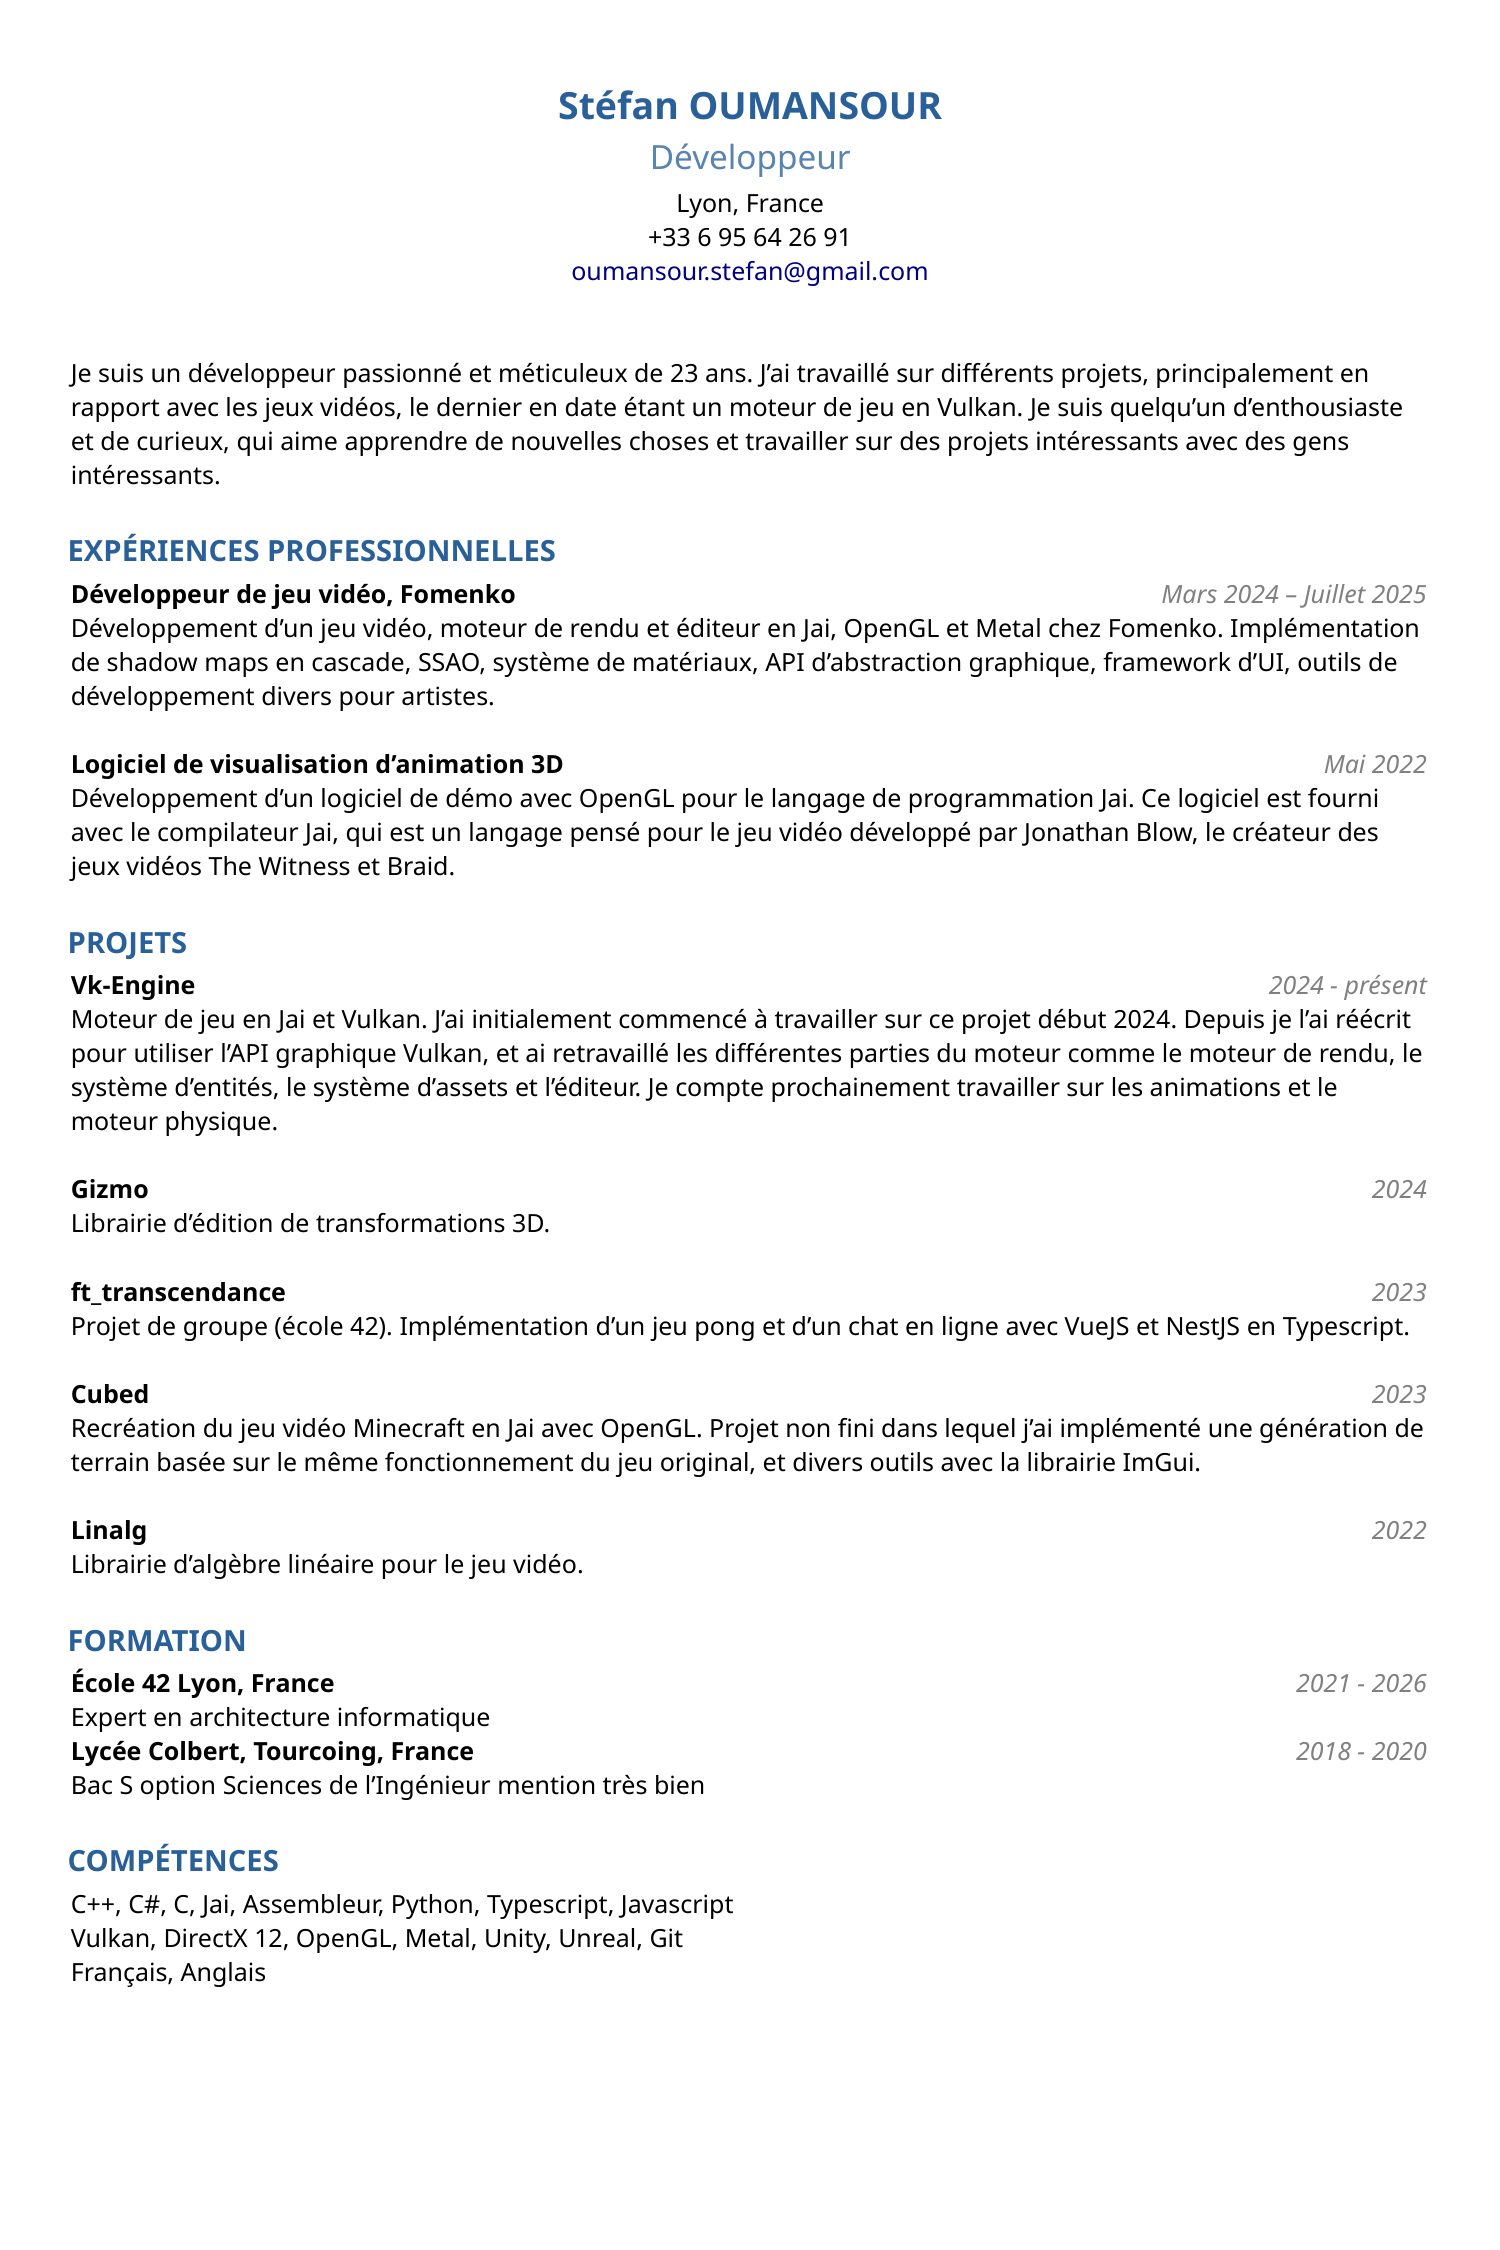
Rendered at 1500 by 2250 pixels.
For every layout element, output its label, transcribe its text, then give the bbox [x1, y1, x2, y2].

table_header Mai 2022 [991, 747, 1429, 781]
table_header Cubed [71, 1376, 991, 1411]
text Je suis un développeur passionné et méticuleux de 23 ans. J’ai travaillé sur différents projets, principalement en rapport avec les jeux vidéos, le dernier en date étant un moteur de jeu en Vulkan. Je suis quelqu’un d’enthousiaste et de curieux, qui aime apprendre de nouvelles choses et travailler sur des projets intéressants avec des gens intéressants. [71, 356, 1429, 492]
table_header 2023 [991, 1274, 1429, 1308]
text Bac S option Sciences de l’Ingénieur mention très bien [71, 1768, 1429, 1802]
table_header Logiciel de visualisation d’animation 3D [71, 747, 991, 781]
text oumansour.stefan@gmail.com [71, 253, 1429, 287]
text Français, Anglais [71, 1954, 1429, 1989]
subtitle Développeur [71, 134, 1429, 179]
text Développement d’un logiciel de démo avec OpenGL pour le langage de programmation Jai. Ce logiciel est fourni avec le compilateur Jai, qui est un langage pensé pour le jeu vidéo développé par Jonathan Blow, le créateur des jeux vidéos The Witness et Braid. [71, 781, 1429, 883]
table_header ft_transcendance [71, 1274, 991, 1308]
table_header Vk-Engine [71, 968, 991, 1002]
text C++, C#, C, Jai, Assembleur, Python, Typescript, Javascript [71, 1886, 1429, 1921]
subtitle PROJETS [67, 922, 1429, 962]
text Moteur de jeu en Jai et Vulkan. J’ai initialement commencé à travailler sur ce projet début 2024. Depuis je l’ai réécrit pour utiliser l’API graphique Vulkan, et ai retravaillé les différentes parties du moteur comme le moteur de rendu, le système d’entités, le système d’assets et l’éditeur. Je compte prochainement travailler sur les animations et le moteur physique. [71, 1002, 1429, 1138]
text +33 6 95 64 26 91 [71, 219, 1429, 253]
text Librairie d’algèbre linéaire pour le jeu vidéo. [71, 1547, 1429, 1581]
table_header 2024 [991, 1172, 1429, 1206]
table_header Développeur de jeu vidéo, Fomenko [71, 576, 991, 611]
text Vulkan, DirectX 12, OpenGL, Metal, Unity, Unreal, Git [71, 1921, 1429, 1954]
table_header 2018 - 2020 [991, 1734, 1429, 1768]
text Projet de groupe (école 42). Implémentation d’un jeu pong et d’un chat en ligne avec VueJS et NestJS en Typescript. [71, 1308, 1429, 1342]
table_header 2022 [991, 1513, 1429, 1547]
table_header 2024 - présent [991, 968, 1429, 1002]
table_header Gizmo [71, 1172, 991, 1206]
subtitle COMPÉTENCES [67, 1841, 1429, 1880]
table_header 2023 [991, 1376, 1429, 1411]
table_header 2021 - 2026 [991, 1666, 1429, 1699]
text Expert en architecture informatique [71, 1699, 1429, 1734]
table_header École 42 Lyon, France [71, 1666, 991, 1699]
subtitle FORMATION [67, 1620, 1429, 1659]
table_header Linalg [71, 1513, 991, 1547]
table_header Lycée Colbert, Tourcoing, France [71, 1734, 991, 1768]
text Recréation du jeu vidéo Minecraft en Jai avec OpenGL. Projet non fini dans lequel j’ai implémenté une génération de terrain basée sur le même fonctionnement du jeu original, et divers outils avec la librairie ImGui. [71, 1411, 1429, 1479]
table_header Mars 2024 – Juillet 2025 [991, 576, 1429, 611]
text Développement d’un jeu vidéo, moteur de rendu et éditeur en Jai, OpenGL et Metal chez Fomenko. Implémentation de shadow maps en cascade, SSAO, système de matériaux, API d’abstraction graphique, framework d’UI, outils de développement divers pour artistes. [71, 611, 1429, 713]
subtitle EXPÉRIENCES PROFESSIONNELLES [67, 531, 1429, 570]
text Librairie d’édition de transformations 3D. [71, 1206, 1429, 1240]
title Stéfan OUMANSOUR [71, 79, 1429, 131]
text Lyon, France [71, 185, 1429, 219]
